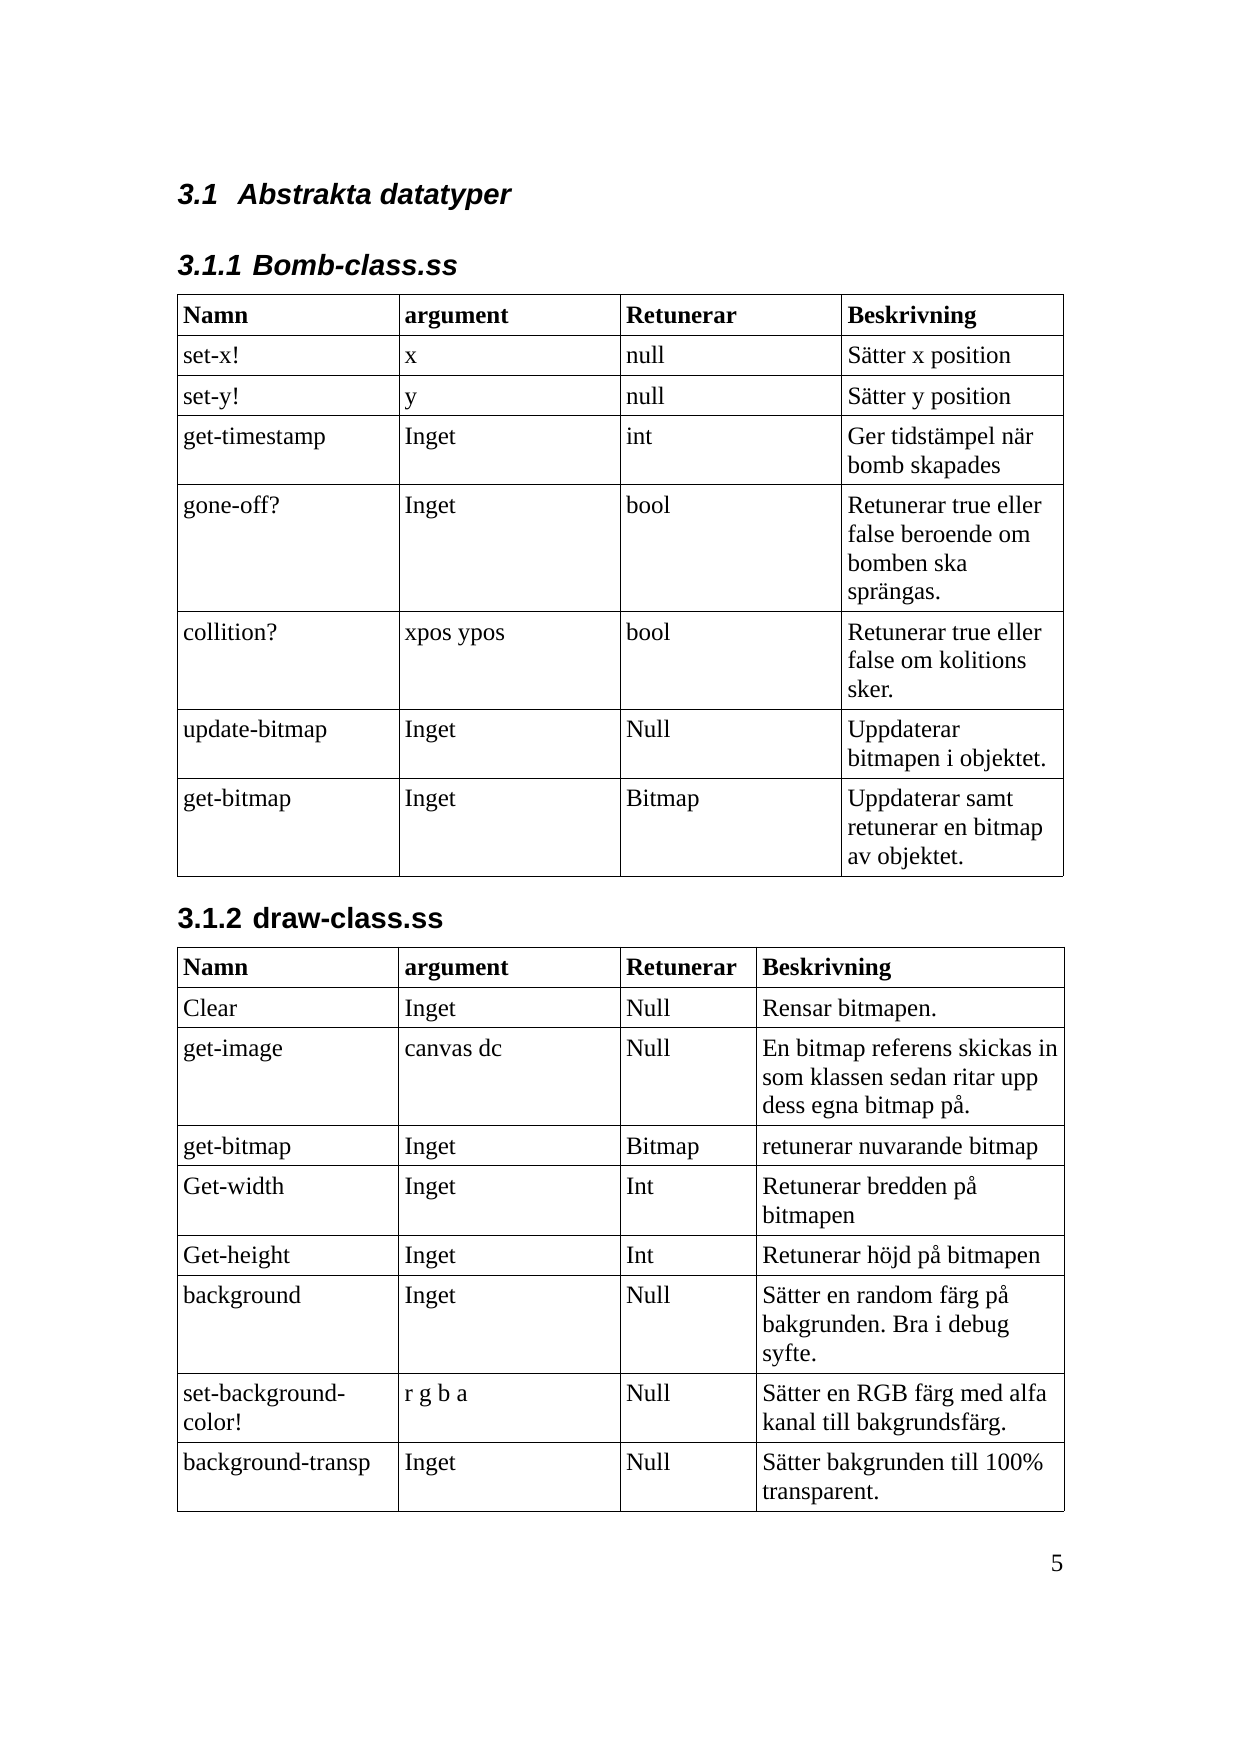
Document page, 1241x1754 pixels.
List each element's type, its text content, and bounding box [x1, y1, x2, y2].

table_cell Inget [400, 779, 620, 876]
subtitle Bomb-class.ss [177, 248, 1063, 282]
table_cell Ger tidstämpel när bomb skapades [842, 416, 1063, 484]
table_header argument [400, 295, 620, 334]
table_cell Bitmap [621, 779, 841, 876]
table_cell get-bitmap [178, 1126, 398, 1165]
table_cell bool [621, 612, 841, 709]
table_cell set-background-color! [178, 1374, 398, 1442]
table_cell Retunerar bredden på bitmapen [757, 1166, 1064, 1234]
table_cell Get-height [178, 1236, 398, 1275]
table_cell collition? [178, 612, 399, 709]
table_cell x [400, 336, 620, 375]
subtitle draw-class.ss [177, 901, 1063, 934]
table_cell background-transp [178, 1443, 398, 1511]
table_cell get-bitmap [178, 779, 399, 876]
table_cell Rensar bitmapen. [757, 988, 1064, 1027]
table_cell Inget [400, 416, 620, 484]
table_header Retunerar [621, 295, 841, 334]
table_cell gone-off? [178, 485, 399, 611]
table_cell null [621, 376, 841, 415]
table_header Namn [178, 948, 398, 987]
table_cell get-image [178, 1028, 398, 1125]
table_cell null [621, 336, 841, 375]
table_cell Clear [178, 988, 398, 1027]
table_cell Null [621, 1443, 756, 1511]
table_cell Null [621, 1276, 756, 1373]
table_header argument [399, 948, 620, 987]
table_header Beskrivning [757, 948, 1064, 987]
table_cell En bitmap referens skickas in som klassen sedan ritar upp dess egna bitmap på. [757, 1028, 1064, 1125]
table_cell r g b a [399, 1374, 620, 1442]
table_cell set-x! [178, 336, 399, 375]
table_cell xpos ypos [400, 612, 620, 709]
table_cell Null [621, 988, 756, 1027]
table_cell bool [621, 485, 841, 611]
table_cell Retunerar true eller false beroende om bomben ska sprängas. [842, 485, 1063, 611]
table_cell Uppdaterar bitmapen i objektet. [842, 710, 1063, 778]
table_cell Retunerar true eller false om kolitions sker. [842, 612, 1063, 709]
table_cell Sätter en random färg på bakgrunden. Bra i debug syfte. [757, 1276, 1064, 1373]
table_cell Inget [399, 1276, 620, 1373]
table_cell Uppdaterar samt retunerar en bitmap av objektet. [842, 779, 1063, 876]
table_cell Bitmap [621, 1126, 756, 1165]
table_cell Inget [399, 1166, 620, 1234]
table_cell Inget [399, 988, 620, 1027]
table_cell Sätter en RGB färg med alfa kanal till bakgrundsfärg. [757, 1374, 1064, 1442]
table_cell canvas dc [399, 1028, 620, 1125]
table_header Retunerar [621, 948, 756, 987]
table_cell update-bitmap [178, 710, 399, 778]
table_cell Int [621, 1166, 756, 1234]
table_cell Null [621, 1028, 756, 1125]
table_cell Inget [399, 1126, 620, 1165]
table_cell Int [621, 1236, 756, 1275]
table_cell Null [621, 710, 841, 778]
subtitle Abstrakta datatyper [177, 177, 1063, 211]
table_cell background [178, 1276, 398, 1373]
table_cell get-timestamp [178, 416, 399, 484]
table_cell int [621, 416, 841, 484]
table_cell y [400, 376, 620, 415]
table_cell Sätter y position [842, 376, 1063, 415]
table_cell Sätter bakgrunden till 100% transparent. [757, 1443, 1064, 1511]
table_cell Inget [400, 710, 620, 778]
table_cell Inget [399, 1443, 620, 1511]
table_cell set-y! [178, 376, 399, 415]
table_cell Inget [400, 485, 620, 611]
table_cell Inget [399, 1236, 620, 1275]
table_header Namn [178, 295, 399, 334]
table_cell Null [621, 1374, 756, 1442]
table_cell retunerar nuvarande bitmap [757, 1126, 1064, 1165]
table_cell Get-width [178, 1166, 398, 1234]
table_cell Sätter x position [842, 336, 1063, 375]
table_header Beskrivning [842, 295, 1063, 334]
table_cell Retunerar höjd på bitmapen [757, 1236, 1064, 1275]
